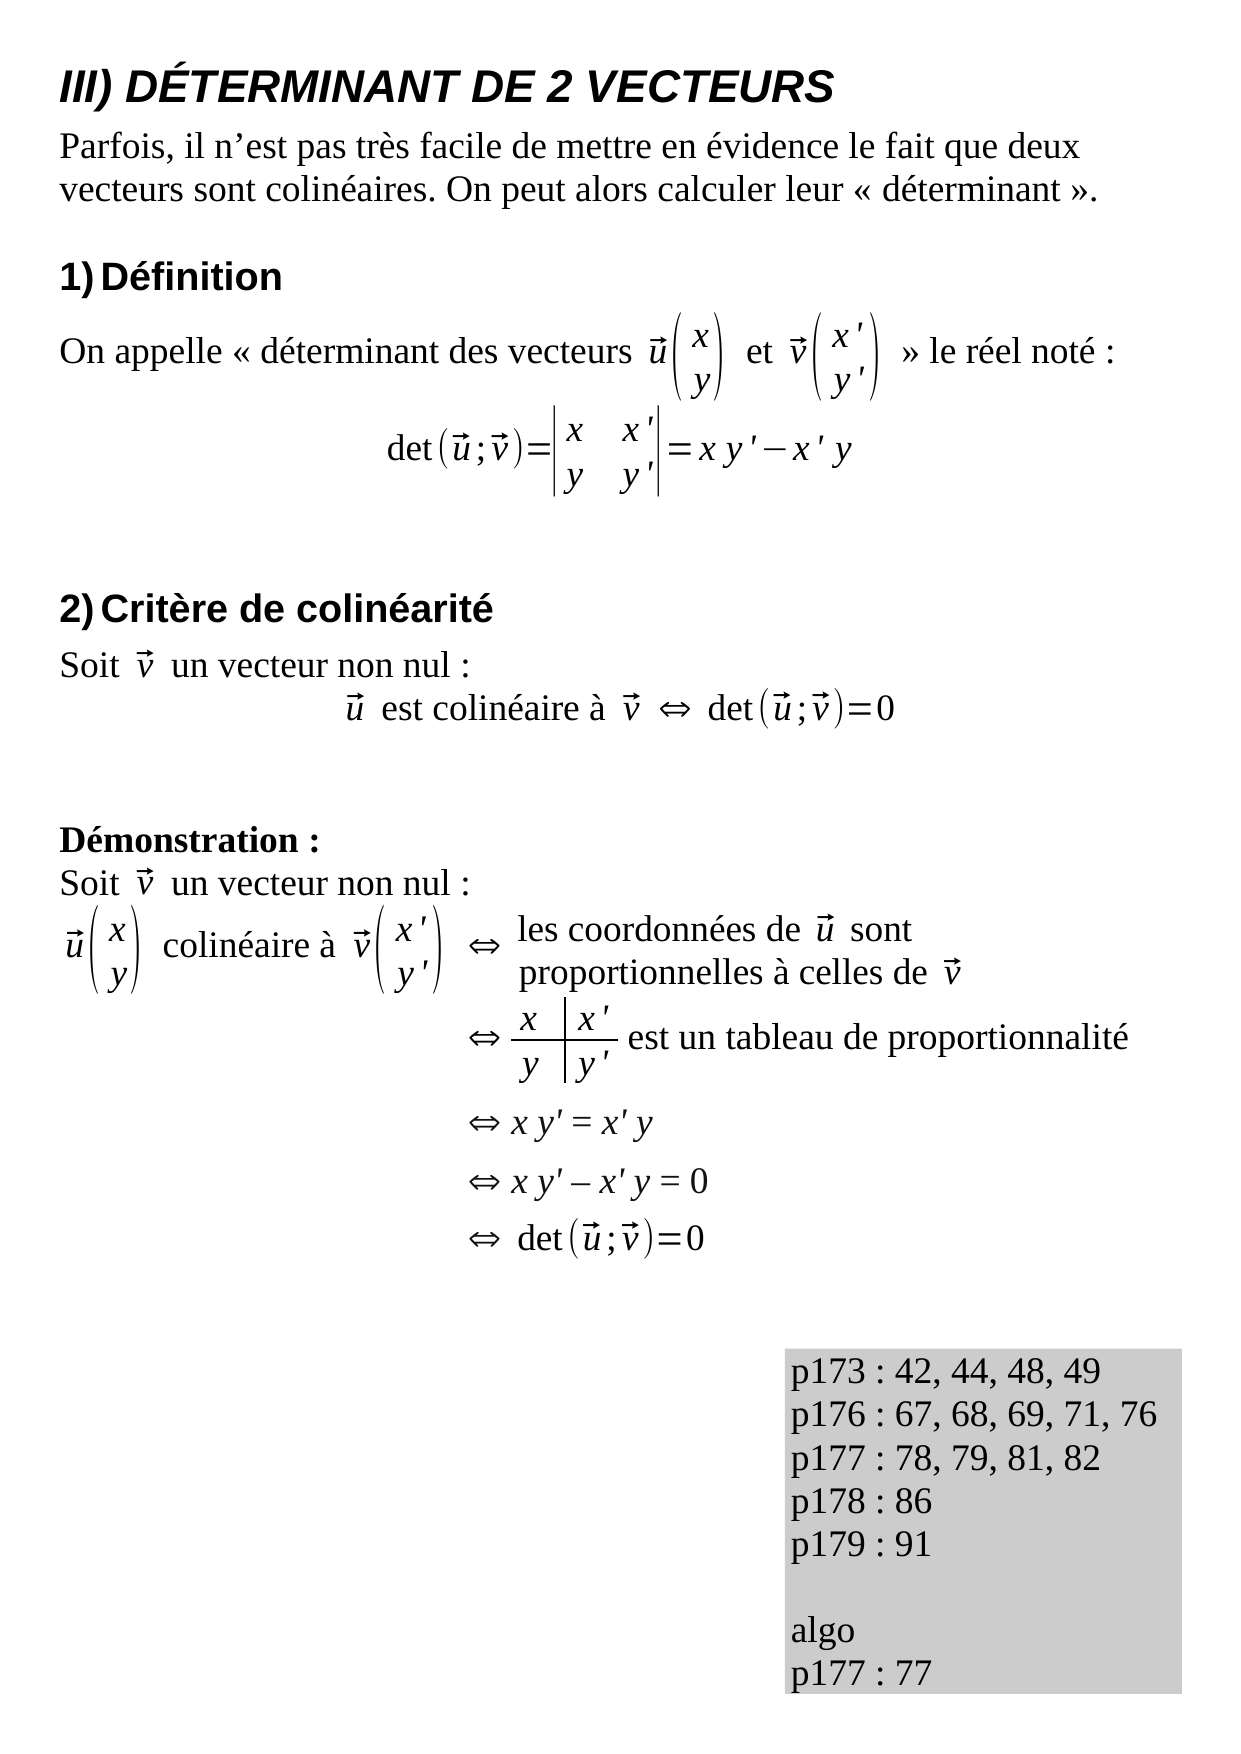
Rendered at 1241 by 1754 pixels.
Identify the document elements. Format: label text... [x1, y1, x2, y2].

text Soit un vecteur non nul : [59, 861, 1181, 904]
text colinéaire à ⇔ [59, 904, 1181, 997]
text est colinéaire à ⇔ [59, 686, 1181, 731]
text ⇔ est un tableau de proportionnalité [566, 997, 1181, 1083]
text ⇔ x y' = x' y [59, 1083, 1181, 1143]
text On appelle « déterminant des vecteurs et » le réel noté : [59, 310, 1181, 404]
text ⇔ x y' – x' y = 0 [59, 1143, 1181, 1202]
list Définition [59, 253, 1181, 298]
text Démonstration : [59, 817, 1181, 861]
text Parfois, il n’est pas très facile de mettre en évidence le fait que deux vecteurs sont colinéaires. On peut alors calculer leur « déterminant ». [59, 123, 1181, 210]
text ⇔ est un tableau de proportionnalité [59, 997, 564, 1083]
list Critère de colinéarité [59, 585, 1181, 631]
text ⇔ [59, 1202, 1181, 1261]
text Soit un vecteur non nul : [59, 642, 1181, 686]
list Déterminant de 2 vecteurs [59, 59, 1181, 112]
